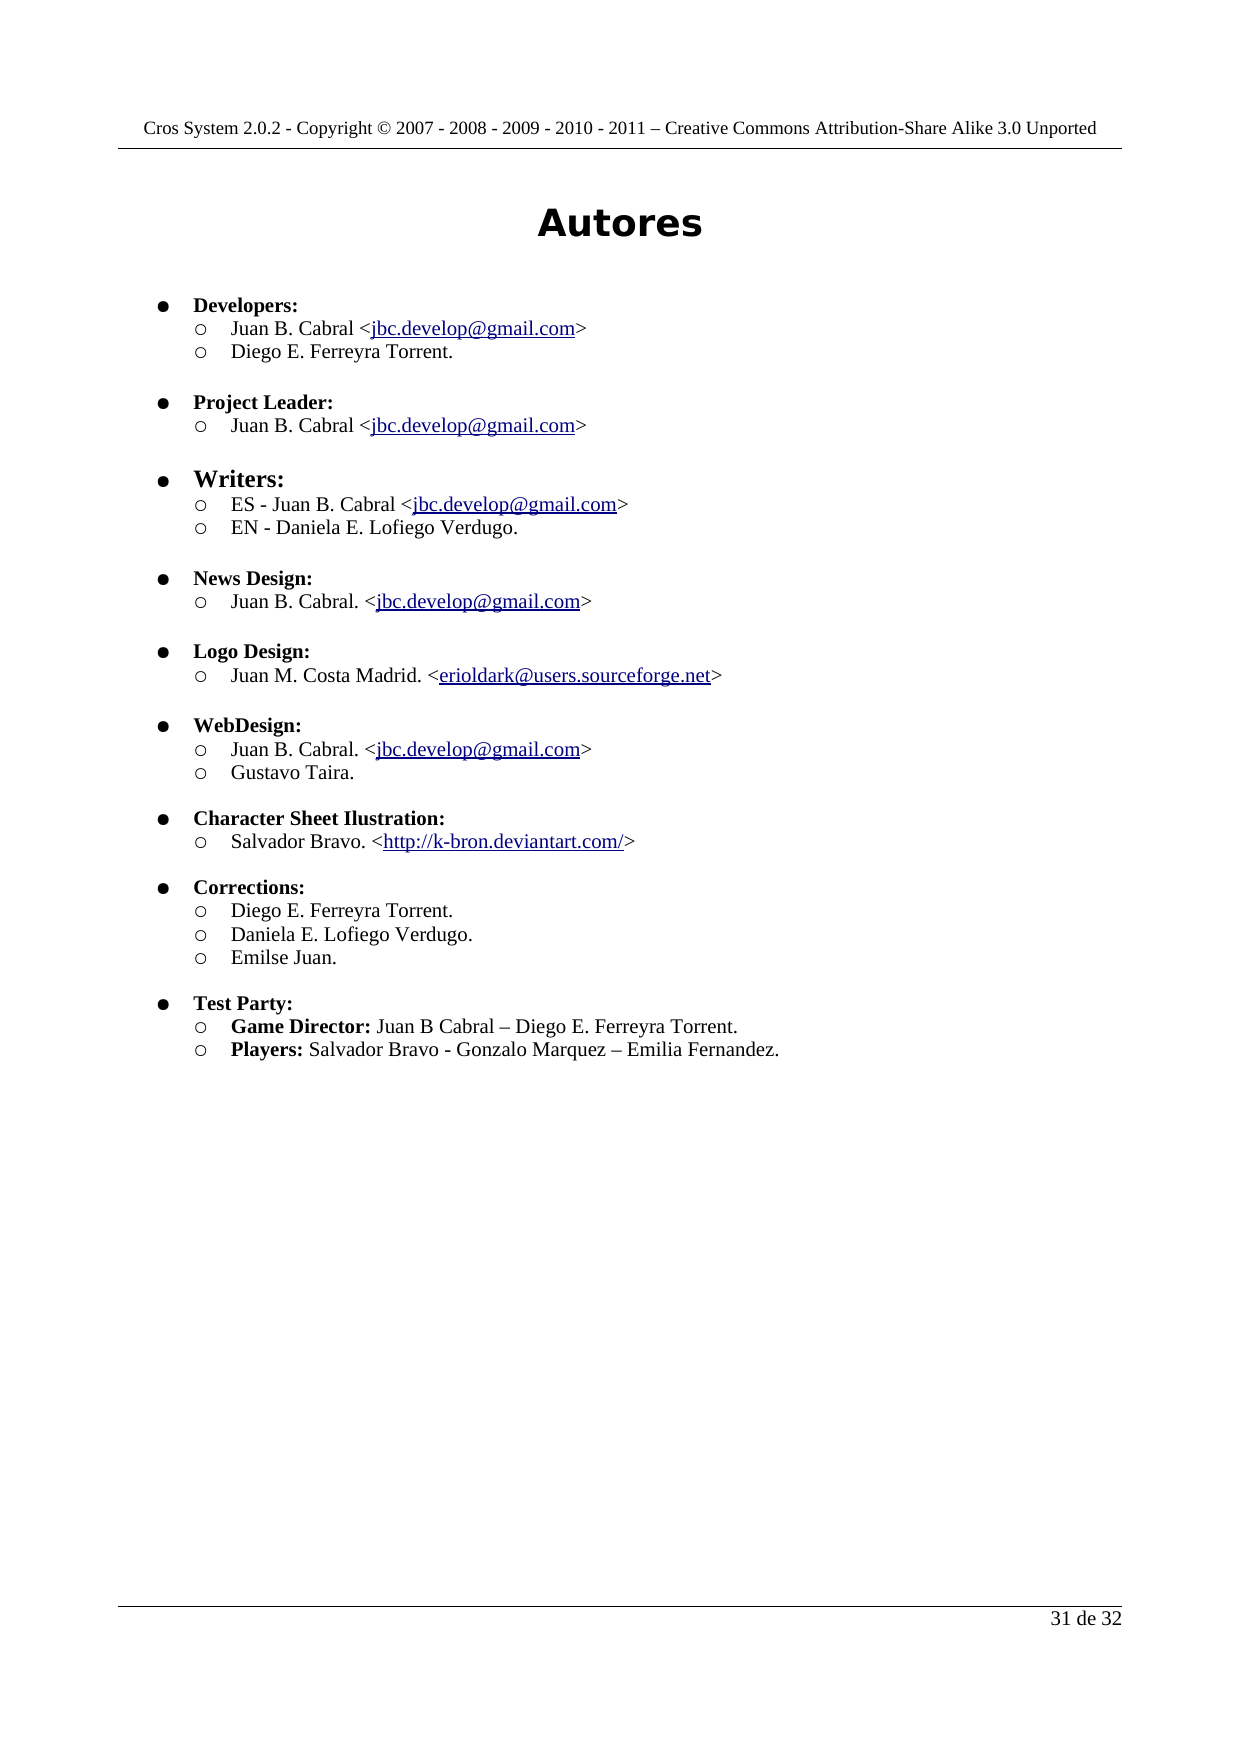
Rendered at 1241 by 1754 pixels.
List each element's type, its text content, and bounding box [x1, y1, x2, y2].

list News Design: [156, 566, 1122, 589]
list Juan B. Cabral <jbc.develop@gmail.com> [193, 317, 1122, 340]
list Diego E. Ferreyra Torrent. [193, 899, 1122, 922]
list Character Sheet Ilustration: [156, 807, 1122, 830]
list Developers: [156, 294, 1122, 317]
list Diego E. Ferreyra Torrent. [193, 340, 1122, 363]
list Salvador Bravo. <http://k-bron.deviantart.com/> [193, 830, 1122, 853]
list Writers: [156, 465, 1122, 492]
list Juan M. Costa Madrid. <erioldark@users.sourceforge.net> [193, 663, 1122, 687]
list Test Party: [156, 992, 1122, 1015]
list ES - Juan B. Cabral <jbc.develop@gmail.com> [193, 492, 1122, 516]
list WebDesign: [156, 714, 1122, 737]
subtitle Autores [118, 202, 1122, 246]
list Game Director: Juan B Cabral – Diego E. Ferreyra Torrent. [193, 1015, 1122, 1038]
list Juan B. Cabral. <jbc.develop@gmail.com> [193, 737, 1122, 761]
list Juan B. Cabral. <jbc.develop@gmail.com> [193, 589, 1122, 613]
list Players: Salvador Bravo - Gonzalo Marquez – Emilia Fernandez. [193, 1038, 1122, 1061]
list EN - Daniela E. Lofiego Verdugo. [193, 516, 1122, 539]
list Logo Design: [156, 640, 1122, 663]
list Corrections: [156, 876, 1122, 899]
list Daniela E. Lofiego Verdugo. [193, 922, 1122, 946]
list Gustavo Taira. [193, 761, 1122, 784]
list Emilse Juan. [193, 946, 1122, 969]
list Project Leader: [156, 391, 1122, 414]
list Juan B. Cabral <jbc.develop@gmail.com> [193, 414, 1122, 437]
